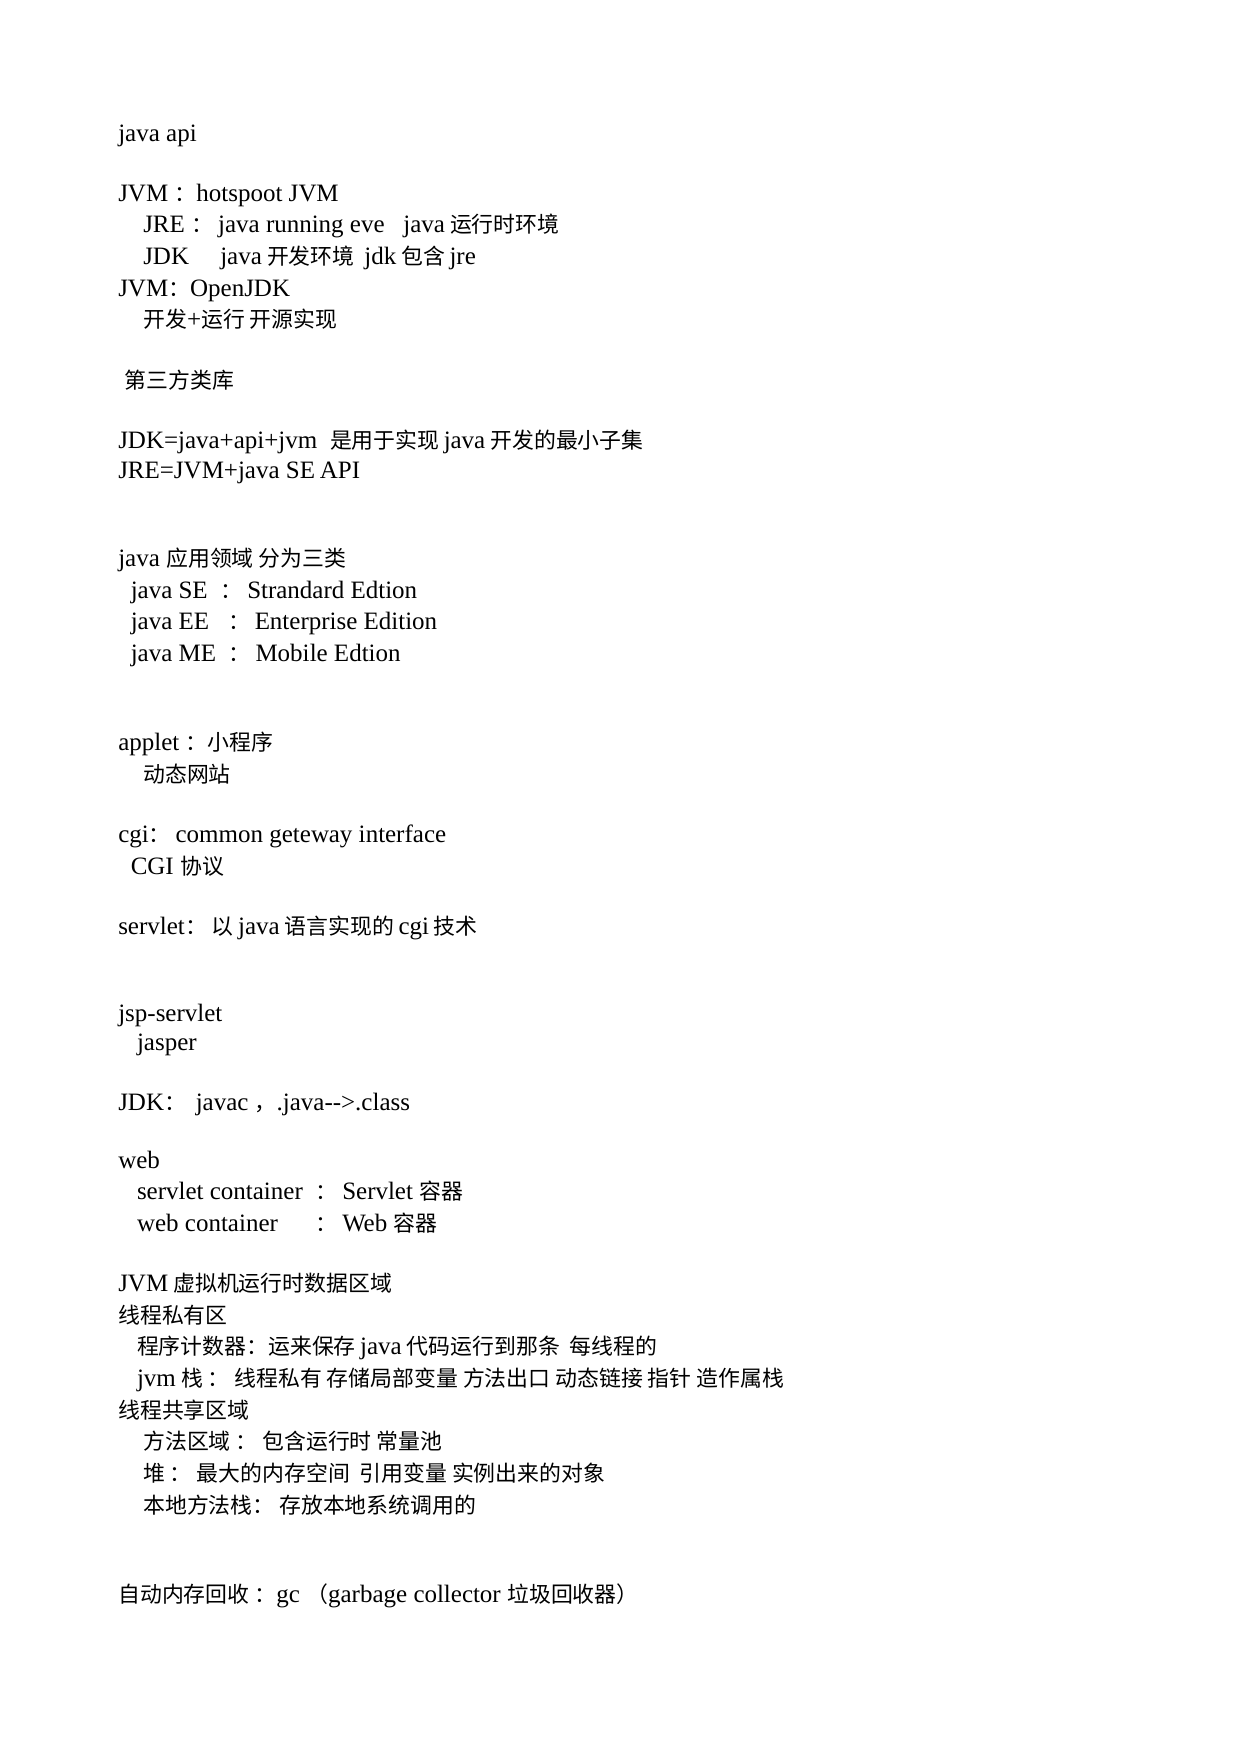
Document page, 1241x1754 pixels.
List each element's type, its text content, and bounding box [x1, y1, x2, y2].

text jsp-servlet [118, 998, 1122, 1027]
text CGI 协议 [118, 849, 1122, 881]
text 线程私有区 [118, 1298, 1122, 1329]
text 本地方法栈： 存放本地系统调用的 [118, 1488, 1122, 1519]
text JRE=JVM+java SE API [118, 455, 1122, 483]
text JVM：OpenJDK [118, 271, 1122, 302]
text java 应用领域 分为三类 [118, 541, 1122, 573]
text jasper [118, 1027, 1122, 1056]
text web [118, 1145, 1122, 1174]
text 动态网站 [118, 757, 1122, 788]
text servlet： 以java语言实现的cgi技术 [118, 909, 1122, 941]
text java api [118, 118, 1122, 147]
text 第三方类库 [118, 363, 1122, 394]
text web container ： Web 容器 [118, 1206, 1122, 1237]
text JDK=java+api+jvm 是用于实现java开发的最小子集 [118, 423, 1122, 455]
text java SE ： Strandard Edtion [118, 573, 1122, 604]
text 方法区域 ： 包含运行时 常量池 [118, 1424, 1122, 1456]
text JRE ： java running eve java运行时环境 [118, 207, 1122, 239]
text 开发+运行 开源实现 [118, 302, 1122, 334]
text 线程共享区域 [118, 1393, 1122, 1424]
text JVM虚拟机运行时数据区域 [118, 1266, 1122, 1298]
text cgi： common geteway interface [118, 817, 1122, 849]
text 程序计数器：运来保存java代码运行到那条 每线程的 [118, 1329, 1122, 1361]
text JVM ：hotspoot JVM [118, 176, 1122, 207]
text JDK： javac ，.java-->.class [118, 1085, 1122, 1116]
text java EE ： Enterprise Edition [118, 604, 1122, 636]
text servlet container ： Servlet 容器 [118, 1174, 1122, 1206]
text java ME ： Mobile Edtion [118, 636, 1122, 668]
text 堆 ： 最大的内存空间 引用变量 实例出来的对象 [118, 1456, 1122, 1488]
text 自动内存回收 ：gc （garbage collector 垃圾回收器） [118, 1577, 1122, 1608]
text jvm栈 ： 线程私有 存储局部变量 方法出口 动态链接 指针 造作属栈 [118, 1361, 1122, 1393]
text applet ：小程序 [118, 725, 1122, 757]
text JDK java开发环境 jdk包含jre [118, 239, 1122, 271]
